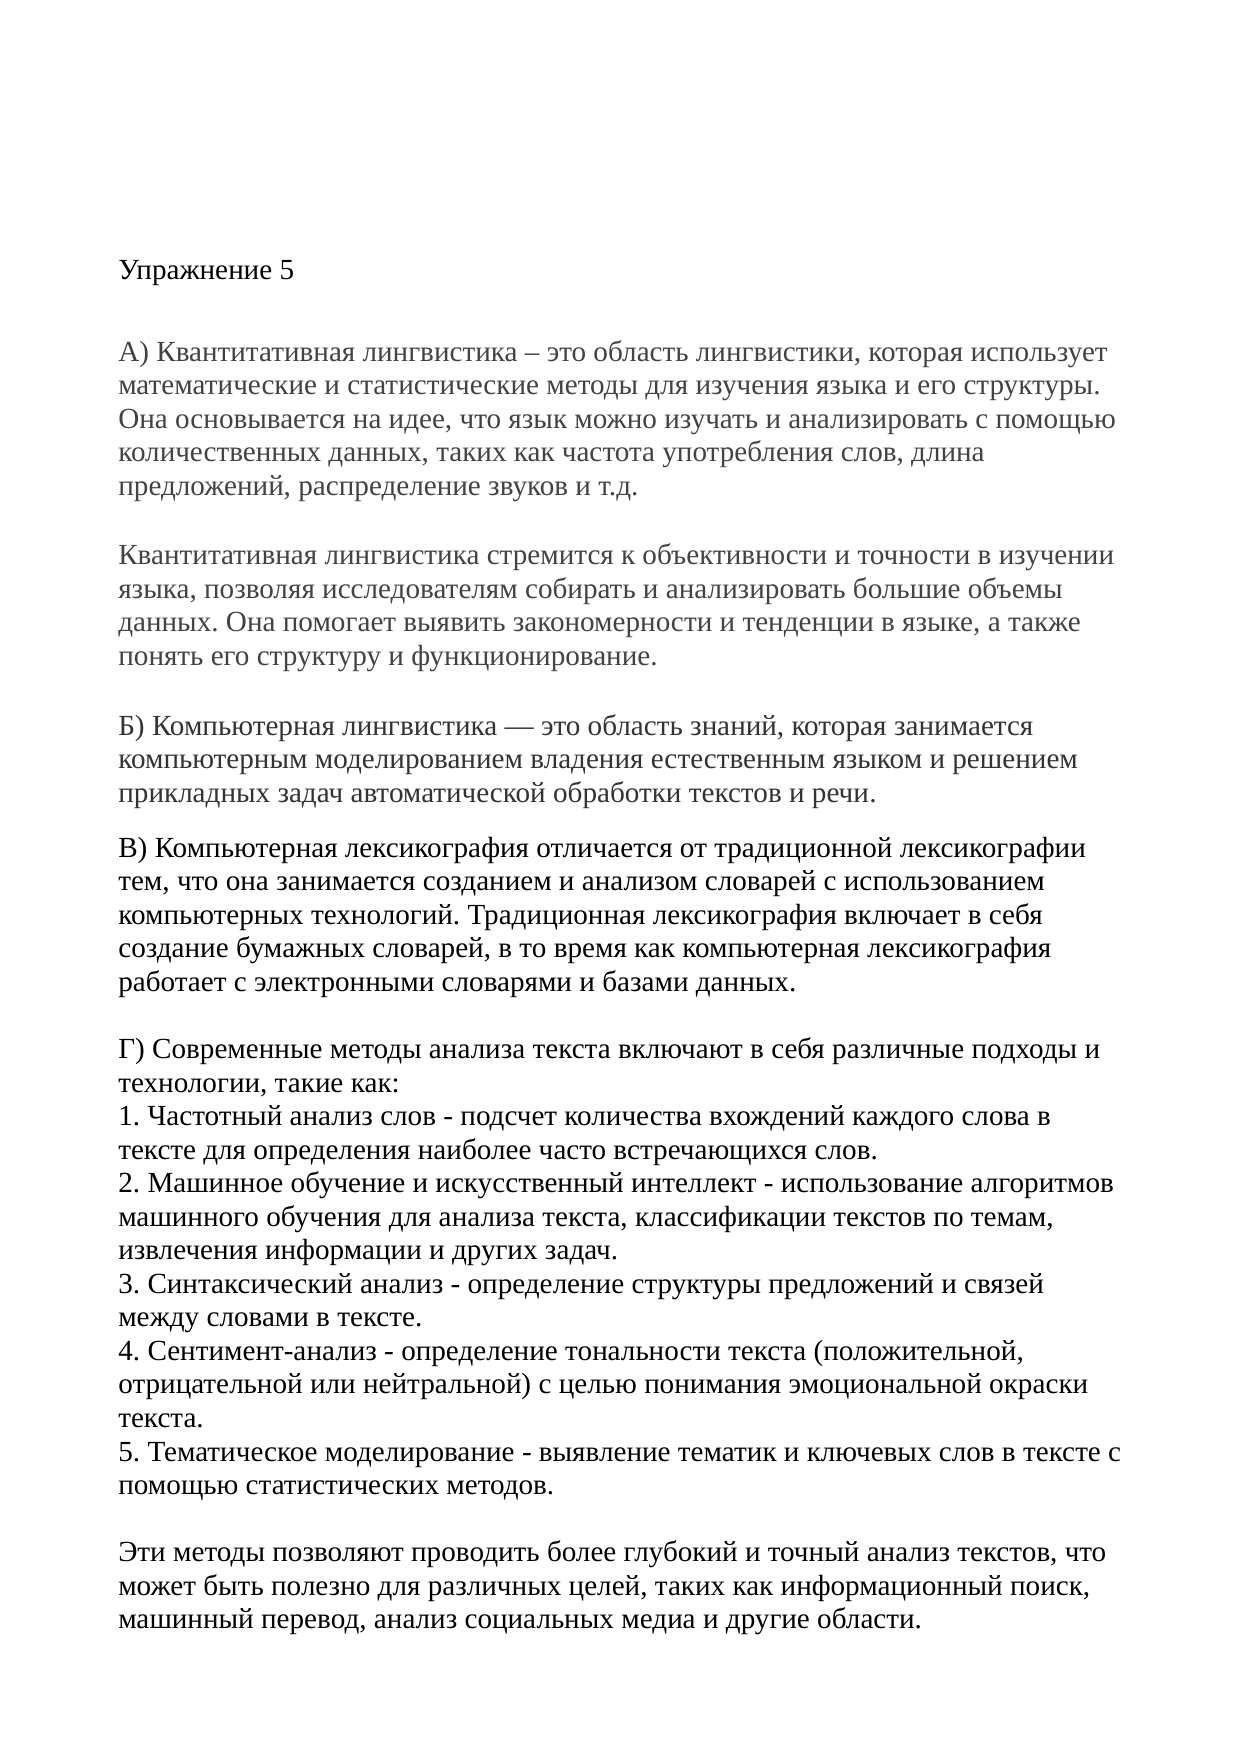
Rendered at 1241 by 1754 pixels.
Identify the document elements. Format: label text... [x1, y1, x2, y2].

text А) Квантитативная лингвистика – это область лингвистики, которая использует математические и статистические методы для изучения языка и его структуры. Она основывается на идее, что язык можно изучать и анализировать с помощью количественных данных, таких как частота употребления слов, длина предложений, распределение звуков и т.д. [118, 334, 1122, 501]
text Квантитативная лингвистика стремится к объективности и точности в изучении языка, позволяя исследователям собирать и анализировать большие объемы данных. Она помогает выявить закономерности и тенденции в языке, а также понять его структуру и функционирование. [118, 537, 1122, 672]
text Б) Компьютерная лингвистика — это область знаний, которая занимается компьютерным моделированием владения естественным языком и решением прикладных задач автоматической обработки текстов и речи. [118, 708, 1122, 808]
text Упражнение 5 [118, 252, 1122, 286]
text В) Компьютерная лексикография отличается от традиционной лексикографии тем, что она занимается созданием и анализом словарей с использованием компьютерных технологий. Традиционная лексикография включает в себя создание бумажных словарей, в то время как компьютерная лексикография работает с электронными словарями и базами данных. Г) Современные методы анализа текста включают в себя различные подходы и технологии, такие как: 1. Частотный анализ слов - подсчет количества вхождений каждого слова в тексте для определения наиболее часто встречающихся слов. 2. Машинное обучение и искусственный интеллект - использование алгоритмов машинного обучения для анализа текста, классификации текстов по темам, извлечения информации и других задач. 3. Синтаксический анализ - определение структуры предложений и связей между словами в тексте. 4. Сентимент-анализ - определение тональности текста (положительной, отрицательной или нейтральной) с целью понимания эмоциональной окраски текста. 5. Тематическое моделирование - выявление тематик и ключевых слов в тексте с помощью статистических методов. Эти методы позволяют проводить более глубокий и точный анализ текстов, что может быть полезно для различных целей, таких как информационный поиск, машинный перевод, анализ социальных медиа и другие области. [118, 830, 1122, 1635]
